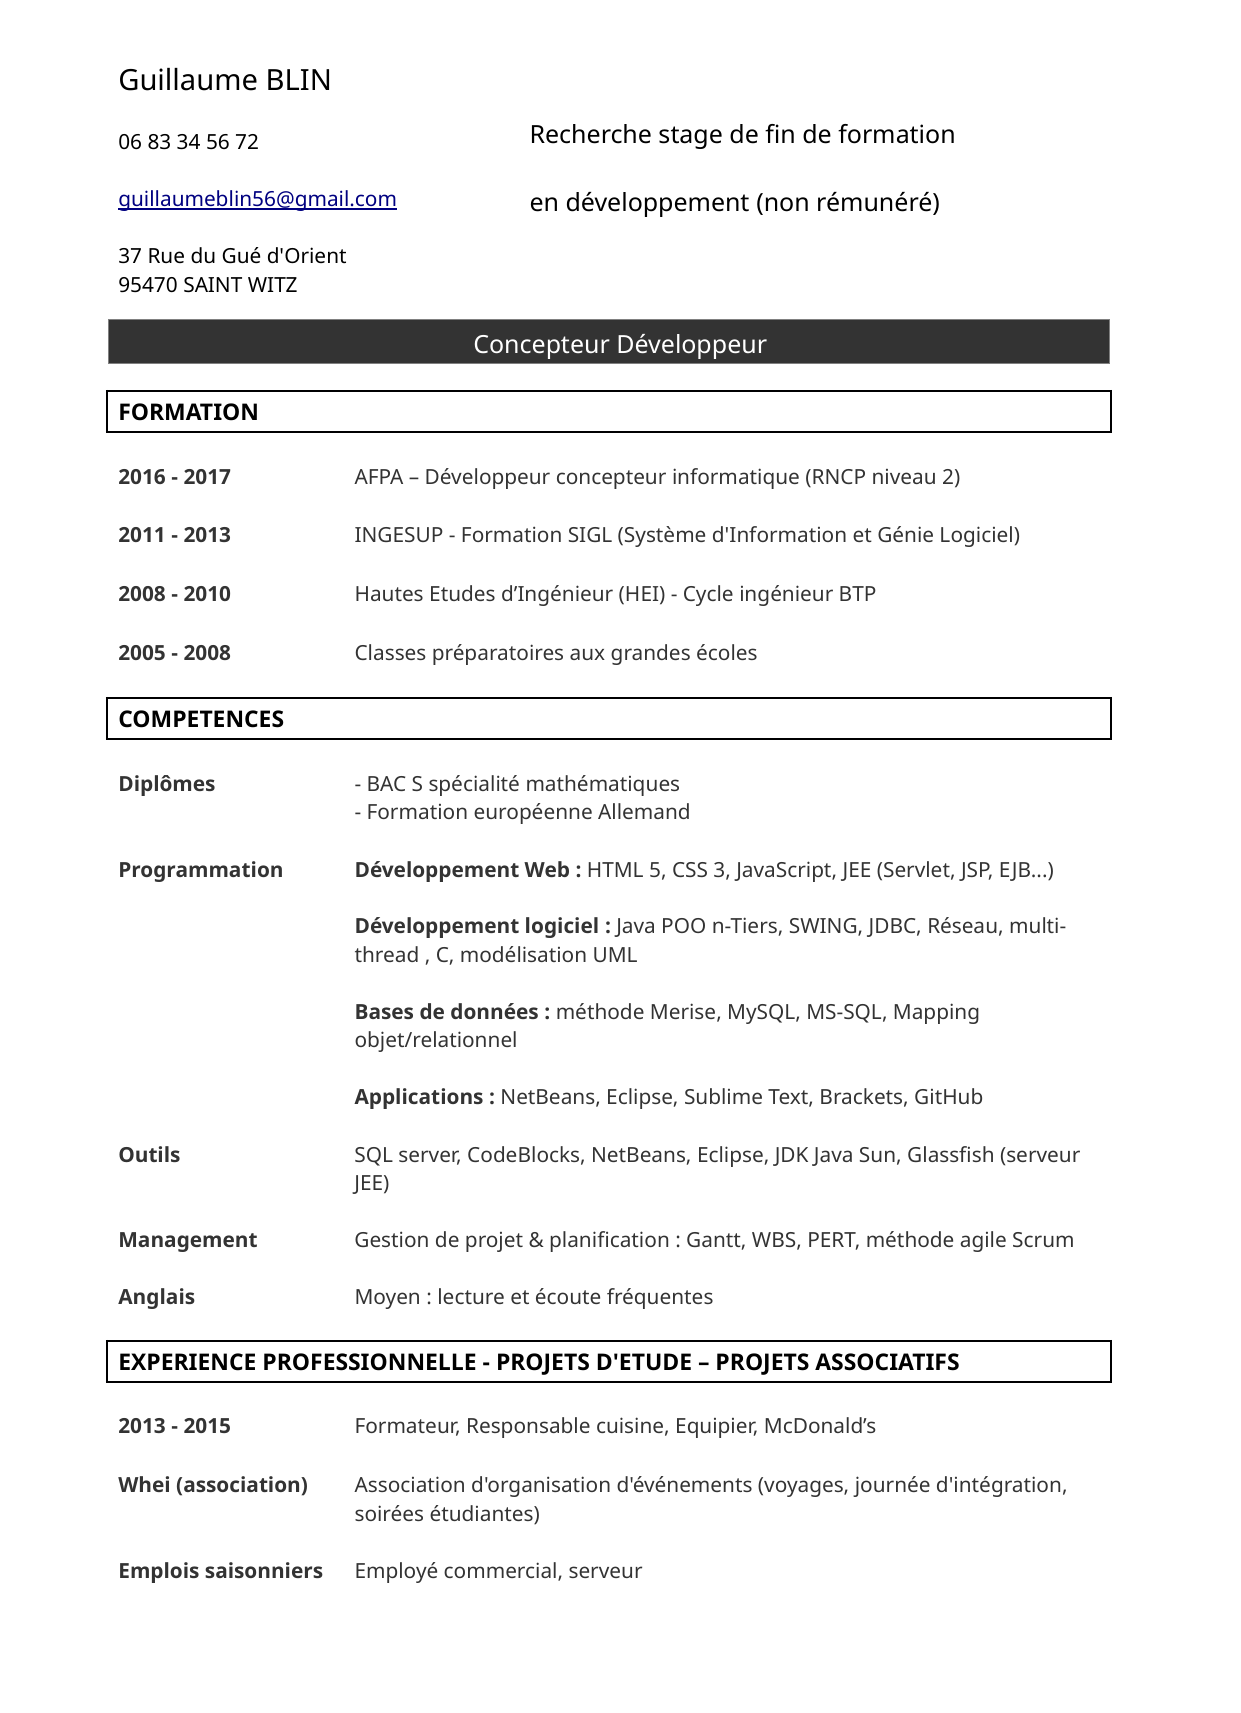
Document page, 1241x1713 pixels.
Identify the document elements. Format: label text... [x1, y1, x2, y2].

table_header Employé commercial, serveur [343, 1556, 1112, 1584]
text 37 Rue du Gué d'Orient [118, 241, 1122, 270]
table_header Outils [107, 1140, 343, 1197]
table_header - BAC S spécialité mathématiques - Formation européenne Allemand [343, 769, 1111, 826]
table_header Formateur, Responsable cuisine, Equipier, McDonald’s [343, 1412, 1111, 1442]
table_header Emplois saisonniers [107, 1556, 343, 1584]
table_header EXPERIENCE PROFESSIONNELLE - PROJETS D'ETUDE – PROJETS ASSOCIATIFS [108, 1342, 1110, 1381]
table_header Moyen : lecture et écoute fréquentes [343, 1283, 1112, 1311]
table_header Management [107, 1225, 343, 1254]
table_header Programmation [107, 855, 343, 1111]
table_header Diplômes [107, 769, 343, 826]
table_header 2013 - 2015 [107, 1412, 343, 1442]
table_header 2011 - 2013 [107, 521, 343, 551]
table_header Gestion de projet & planification : Gantt, WBS, PERT, méthode agile Scrum [343, 1225, 1112, 1254]
table_header AFPA – Développeur concepteur informatique (RNCP niveau 2) [343, 462, 1111, 492]
table_header Classes préparatoires aux grandes écoles [343, 638, 1111, 668]
table_header 2005 - 2008 [107, 638, 343, 668]
text 06 83 34 56 72 [118, 127, 1122, 156]
table_header COMPETENCES [108, 699, 1110, 738]
table_header Association d'organisation d'événements (voyages, journée d'intégration, soirées étudiantes) [343, 1470, 1112, 1527]
table_header FORMATION [108, 392, 1110, 431]
table_header Développement Web : HTML 5, CSS 3, JavaScript, JEE (Servlet, JSP, EJB...) Développement logiciel : Java POO n-Tiers, SWING, JDBC, Réseau, multi-thread , C, modélisation UML Bases de données : méthode Merise, MySQL, MS-SQL, Mapping objet/relationnel Applications : NetBeans, Eclipse, Sublime Text, Brackets, GitHub [343, 855, 1112, 1111]
text 95470 SAINT WITZ [118, 270, 1122, 298]
text Guillaume BLIN [118, 59, 1122, 127]
table_header Hautes Etudes d’Ingénieur (HEI) - Cycle ingénieur BTP [343, 579, 1111, 609]
table_header SQL server, CodeBlocks, NetBeans, Eclipse, JDK Java Sun, Glassfish (serveur JEE) [343, 1140, 1112, 1197]
table_header 2008 - 2010 [107, 579, 343, 609]
table_header INGESUP - Formation SIGL (Système d'Information et Génie Logiciel) [343, 521, 1111, 551]
text Concepteur Développeur [118, 327, 1122, 390]
table_header Whei (association) [107, 1470, 343, 1527]
table_header Anglais [107, 1283, 343, 1311]
table_header 2016 - 2017 [107, 462, 343, 492]
text guillaumeblin56@gmail.com [118, 184, 1122, 213]
